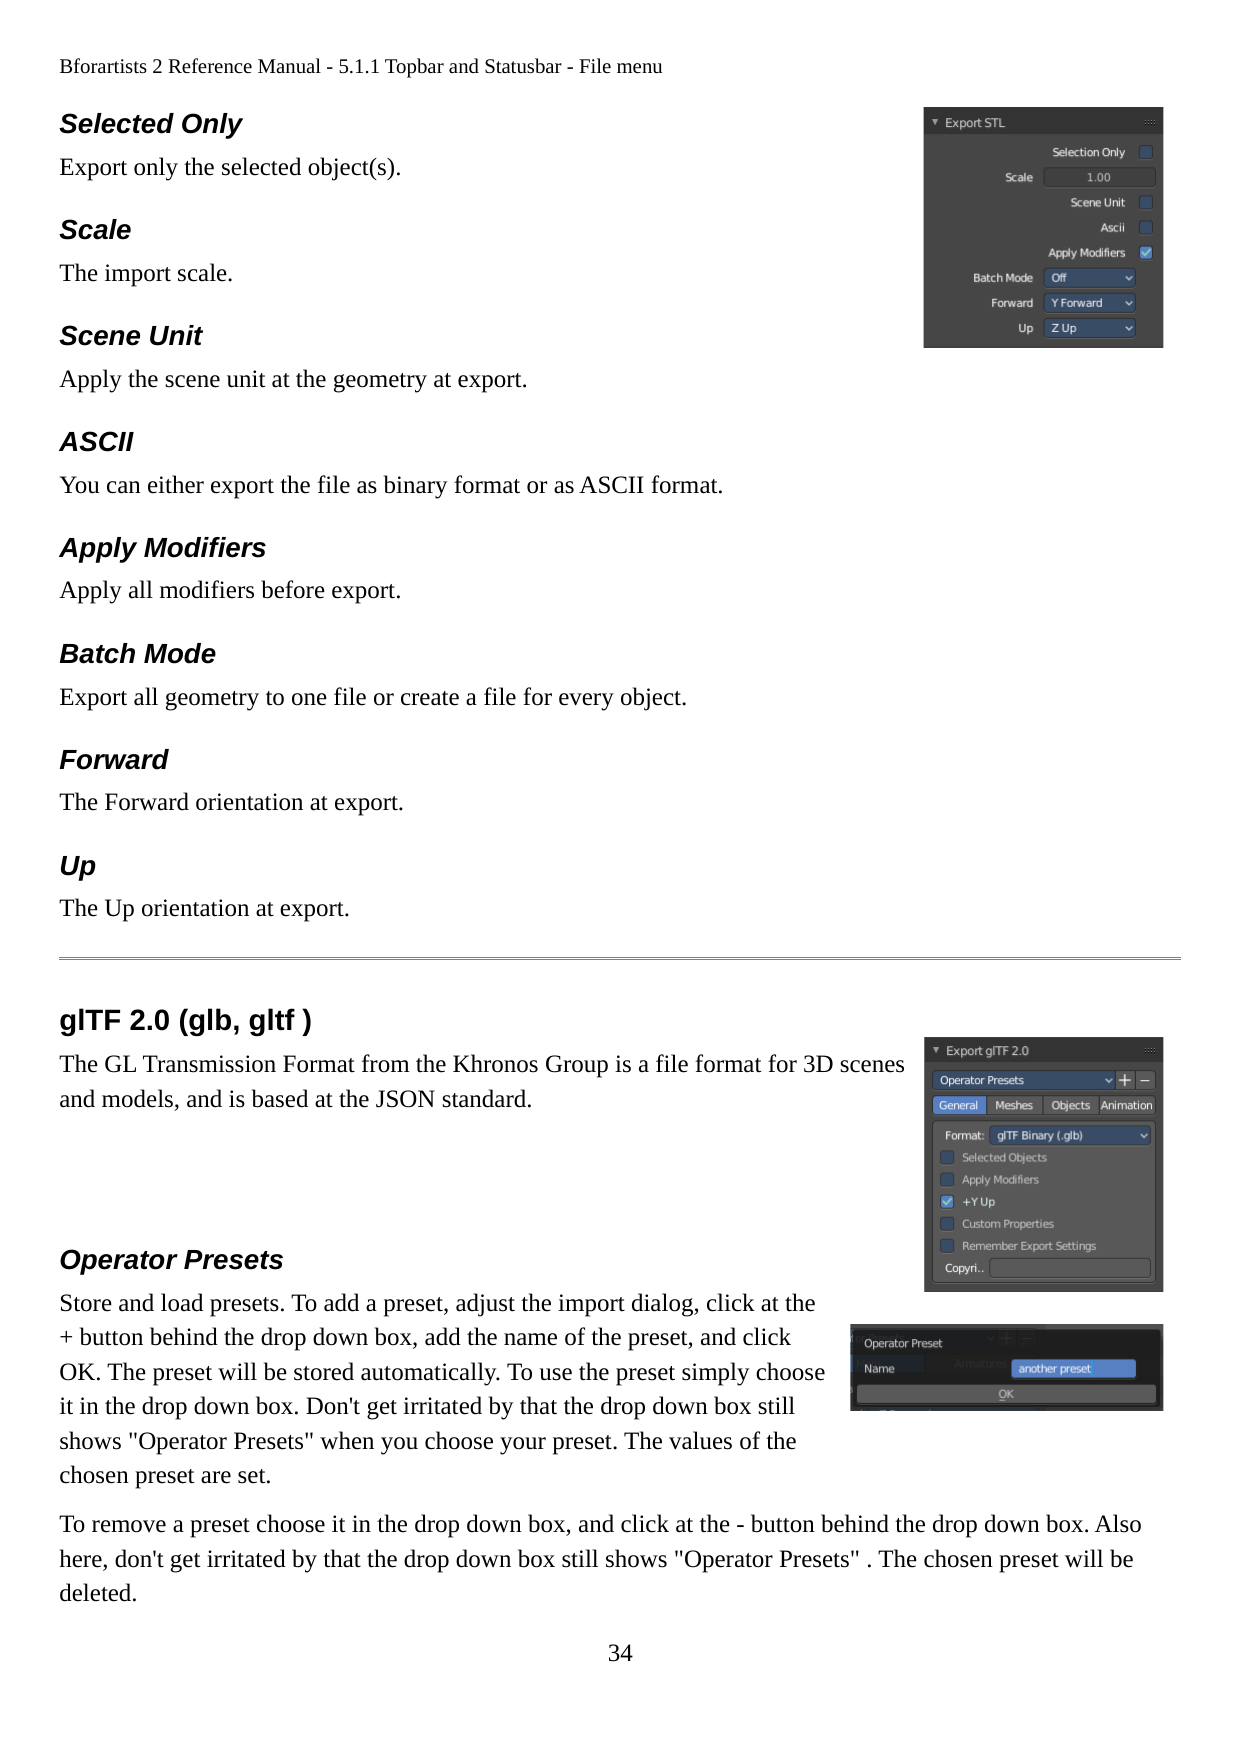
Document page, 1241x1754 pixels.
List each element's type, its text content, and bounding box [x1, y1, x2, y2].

subtitle Scene Unit [59, 319, 1181, 351]
subtitle Apply Modifiers [59, 531, 1181, 563]
text You can either export the file as binary format or as ASCII format. [59, 470, 1181, 498]
subtitle [1164, 107, 1181, 139]
subtitle Up [59, 849, 1181, 881]
subtitle Batch Mode [59, 637, 1181, 669]
text Apply all modifiers before export. [59, 576, 1181, 604]
picture [923, 107, 1164, 348]
text The GL Transmission Format from the Khronos Group is a file format for 3D scenes and models, and is based at the JSON standard. [59, 1049, 924, 1113]
subtitle [1164, 1244, 1181, 1276]
subtitle Selected Only [59, 107, 923, 139]
subtitle Scale [59, 213, 923, 245]
subtitle glTF 2.0 (glb, gltf ) [59, 1003, 1181, 1037]
subtitle ASCII [59, 425, 1181, 457]
picture [850, 1324, 1164, 1411]
subtitle [1164, 213, 1181, 245]
subtitle Forward [59, 743, 1181, 775]
text The Forward orientation at export. [59, 787, 1181, 816]
picture [924, 1037, 1164, 1292]
text Export all geometry to one file or create a file for every object. [59, 682, 1181, 710]
text Store and load presets. To add a preset, adjust the import dialog, click at the + button behind the drop down box, add the name of the preset, and click OK. The preset will be stored automatically. To use the preset simply choose it in the drop down box. Don't get irritated by that the drop down box still shows "Operator Presets" when you choose your preset. The values of the chosen preset are set. [59, 1288, 1181, 1489]
text Apply the scene unit at the geometry at export. [59, 364, 1181, 392]
text [1164, 258, 1181, 287]
text To remove a preset choose it in the drop down box, and click at the - button behind the drop down box. Also here, don't get irritated by that the drop down box still shows "Operator Presets" . The chosen preset will be deleted. [59, 1509, 1181, 1607]
text The import scale. [59, 258, 923, 287]
text Export only the selected object(s). [59, 152, 923, 181]
text The Up orientation at export. [59, 893, 1181, 922]
subtitle Operator Presets [59, 1244, 924, 1276]
